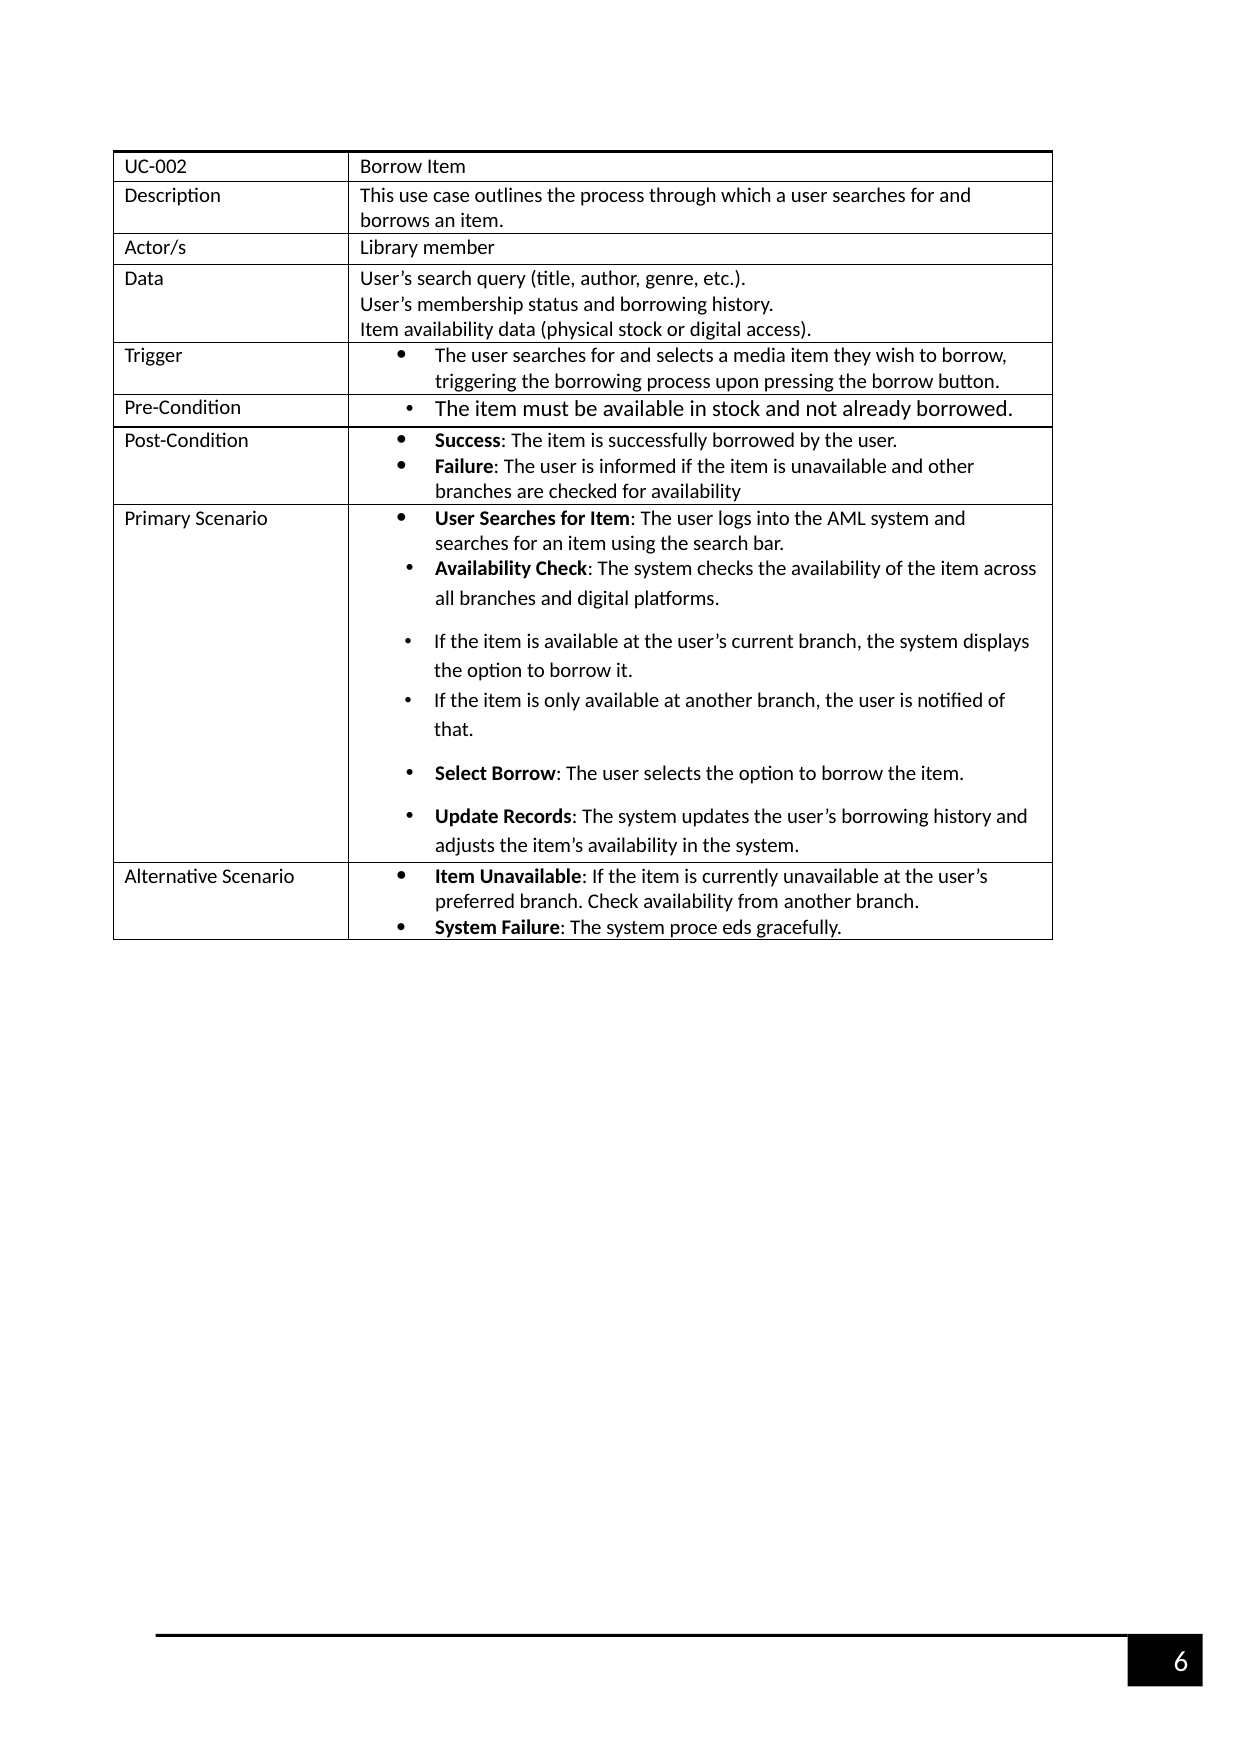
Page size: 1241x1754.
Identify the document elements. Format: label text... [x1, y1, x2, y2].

table_cell Item Unavailable: If the item is currently unavailable at the user’s preferred branch. Check availability from another branch. System Failure: The system proce eds gracefully. [349, 863, 1052, 939]
table_cell Success: The item is successfully borrowed by the user. Failure: The user is informed if the item is unavailable and other branches are checked for availability [349, 428, 1052, 504]
table_cell User’s search query (title, author, genre, etc.). User’s membership status and borrowing history. Item availability data (physical stock or digital access). [349, 265, 1052, 342]
table_cell Description [114, 182, 348, 233]
table_cell Post-Condition [114, 428, 348, 504]
table_cell Alternative Scenario [114, 863, 348, 939]
table_cell Data [114, 265, 348, 342]
table_header Borrow Item [349, 153, 1052, 181]
table_cell The user searches for and selects a media item they wish to borrow, triggering the borrowing process upon pressing the borrow button. [349, 343, 1052, 393]
table_header UC-002 [114, 153, 348, 181]
table_cell Library member [349, 234, 1052, 264]
table_cell Primary Scenario [114, 505, 348, 862]
table_cell Pre-Condition [114, 395, 348, 426]
table_cell Actor/s [114, 234, 348, 264]
table_cell The item must be available in stock and not already borrowed. [349, 395, 1052, 426]
table_cell Trigger [114, 343, 348, 393]
table_cell This use case outlines the process through which a user searches for and borrows an item. [349, 182, 1052, 233]
table_cell User Searches for Item: The user logs into the AML system and searches for an item using the search bar. Availability Check: The system checks the availability of the item across all branches and digital platforms. If the item is available at the user’s current branch, the system displays the option to borrow it. If the item is only available at another branch, the user is notified of that. Select Borrow: The user selects the option to borrow the item. Update Records: The system updates the user’s borrowing history and adjusts the item’s availability in the system. [349, 505, 1052, 862]
